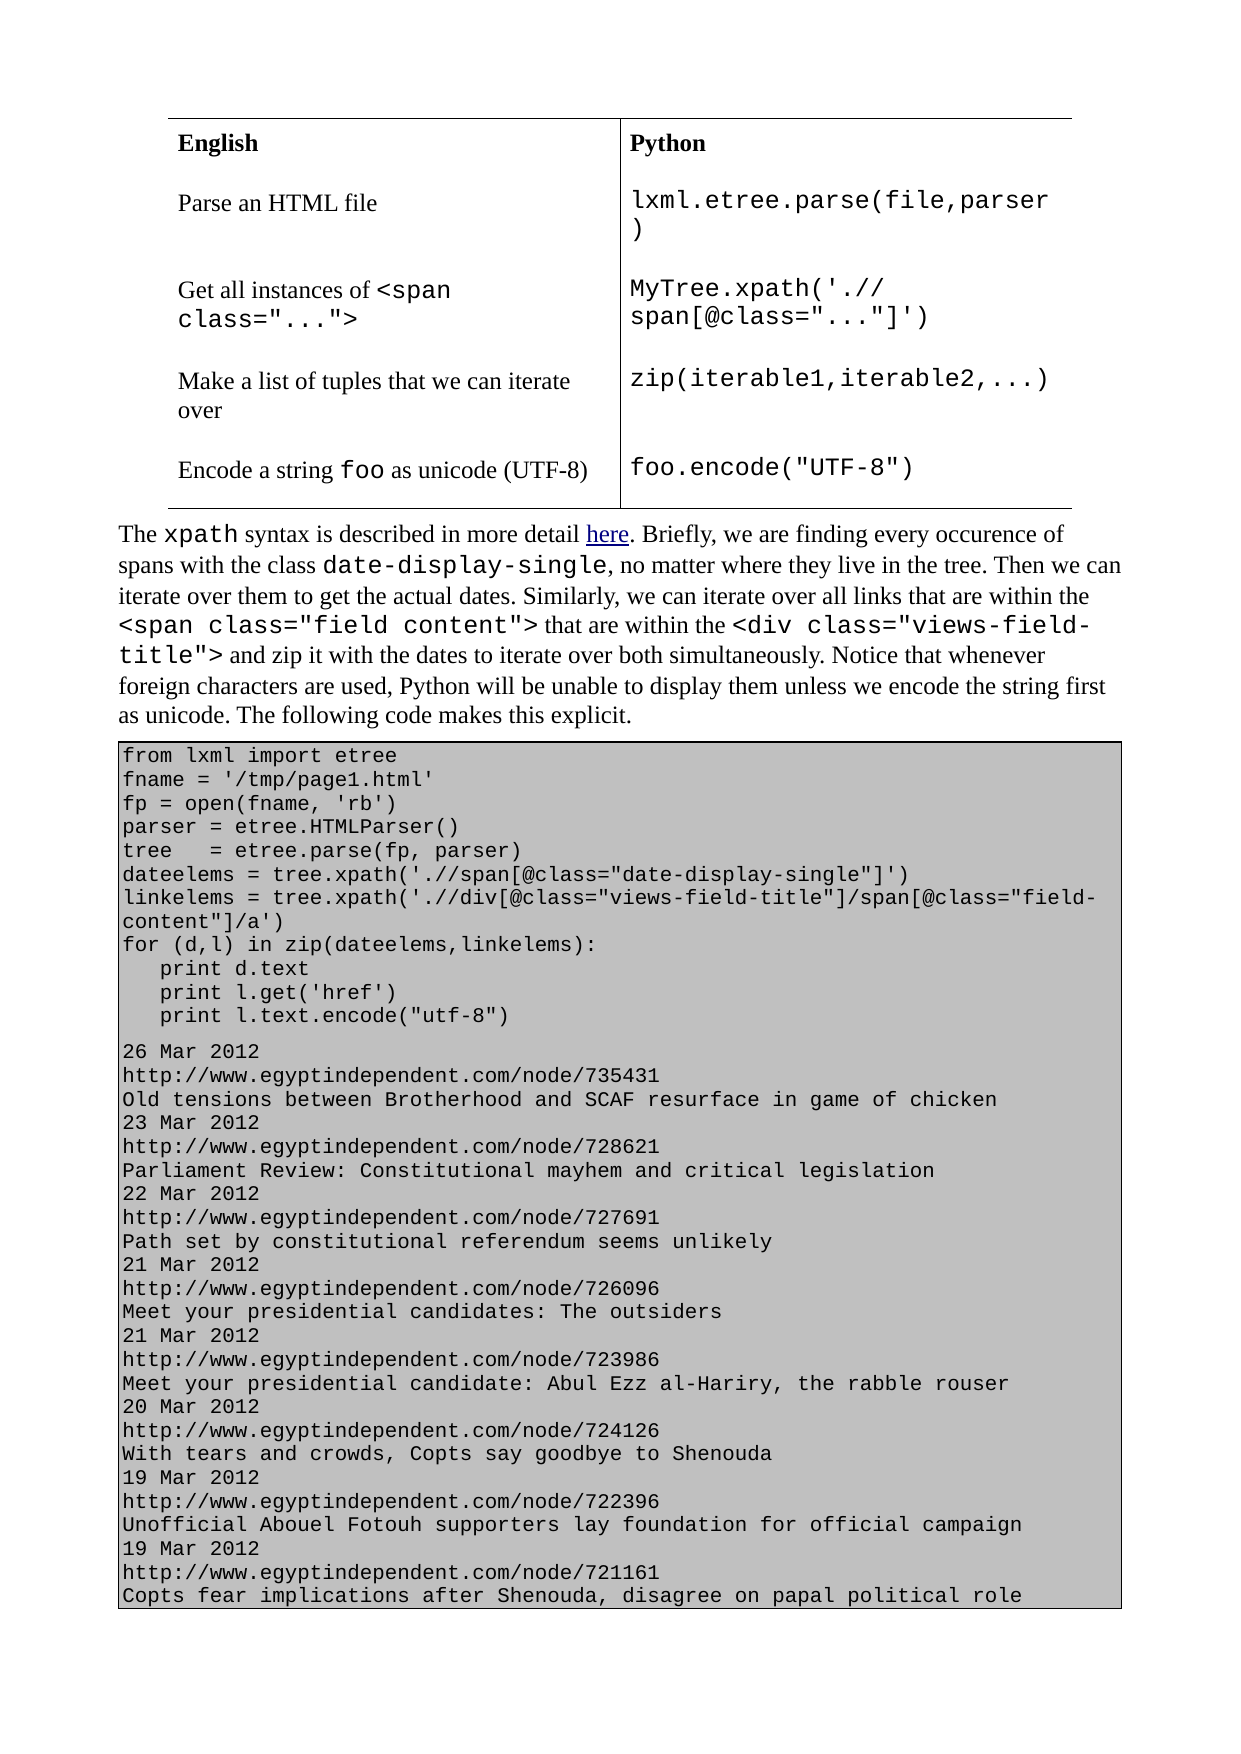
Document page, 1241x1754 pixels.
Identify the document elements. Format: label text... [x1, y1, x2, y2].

table_cell Make a list of tuples that we can iterate over [168, 357, 620, 445]
text The xpath syntax is described in more detail here. Briefly, we are finding every occurence of spans with the class date-display-single, no matter where they live in the tree. Then we can iterate over them to get the actual dates. Similarly, we can iterate over all links that are within the <span class="field content"> that are within the <div class="views-field-title"> and zip it with the dates to iterate over both simultaneously. Notice that whenever foreign characters are used, Python will be unable to display them unless we encode the string first as unicode. The following code makes this explicit. [118, 519, 1122, 729]
text Copts fear implications after Shenouda, disagree on papal political role [119, 1581, 1121, 1608]
text Parliament Review: Constitutional mayhem and critical legislation [119, 1156, 1121, 1179]
table_cell foo.encode("UTF-8") [621, 445, 1072, 507]
text With tears and crowds, Copts say goodbye to Shenouda [119, 1439, 1121, 1463]
table_cell Encode a string foo as unicode (UTF-8) [168, 445, 620, 507]
text Meet your presidential candidate: Abul Ezz al-Hariry, the rabble rouser [119, 1368, 1121, 1392]
table_header Python [621, 119, 1072, 178]
text fname = '/tmp/page1.html' [119, 765, 1121, 789]
text http://www.egyptindependent.com/node/724126 [119, 1416, 1121, 1439]
text print l.text.encode("utf-8") [119, 1001, 1121, 1029]
text Unofficial Abouel Fotouh supporters lay foundation for official campaign [119, 1510, 1121, 1534]
text http://www.egyptindependent.com/node/723986 [119, 1345, 1121, 1368]
text 23 Mar 2012 [119, 1108, 1121, 1132]
text Path set by constitutional referendum seems unlikely [119, 1227, 1121, 1250]
text http://www.egyptindependent.com/node/735431 [119, 1061, 1121, 1085]
text http://www.egyptindependent.com/node/726096 [119, 1274, 1121, 1298]
table_cell lxml.etree.parse(file,parser) [621, 178, 1072, 266]
text 19 Mar 2012 [119, 1463, 1121, 1487]
table_cell MyTree.xpath('.//span[@class="..."]') [621, 266, 1072, 357]
text 19 Mar 2012 [119, 1534, 1121, 1558]
text http://www.egyptindependent.com/node/721161 [119, 1558, 1121, 1581]
table_cell Get all instances of <span class="..."> [168, 266, 620, 357]
text linkelems = tree.xpath('.//div[@class="views-field-title"]/span[@class="field-content"]/a') [119, 883, 1121, 931]
text http://www.egyptindependent.com/node/728621 [119, 1132, 1121, 1156]
text for (d,l) in zip(dateelems,linkelems): [119, 931, 1121, 954]
table_header English [168, 119, 620, 178]
text from lxml import etree [119, 743, 1121, 765]
table_cell Parse an HTML file [168, 178, 620, 266]
text http://www.egyptindependent.com/node/722396 [119, 1487, 1121, 1510]
text fp = open(fname, 'rb') [119, 789, 1121, 812]
text 21 Mar 2012 [119, 1250, 1121, 1274]
text Meet your presidential candidates: The outsiders [119, 1298, 1121, 1321]
text 20 Mar 2012 [119, 1392, 1121, 1416]
text 26 Mar 2012 [119, 1037, 1121, 1061]
text parser = etree.HTMLParser() [119, 812, 1121, 836]
text Old tensions between Brotherhood and SCAF resurface in game of chicken [119, 1085, 1121, 1108]
text 22 Mar 2012 [119, 1179, 1121, 1203]
text tree = etree.parse(fp, parser) [119, 836, 1121, 859]
table_cell zip(iterable1,iterable2,...) [621, 357, 1072, 445]
text http://www.egyptindependent.com/node/727691 [119, 1203, 1121, 1227]
text print d.text [119, 954, 1121, 978]
text 21 Mar 2012 [119, 1321, 1121, 1345]
text dateelems = tree.xpath('.//span[@class="date-display-single"]') [119, 859, 1121, 883]
text print l.get('href') [119, 978, 1121, 1001]
